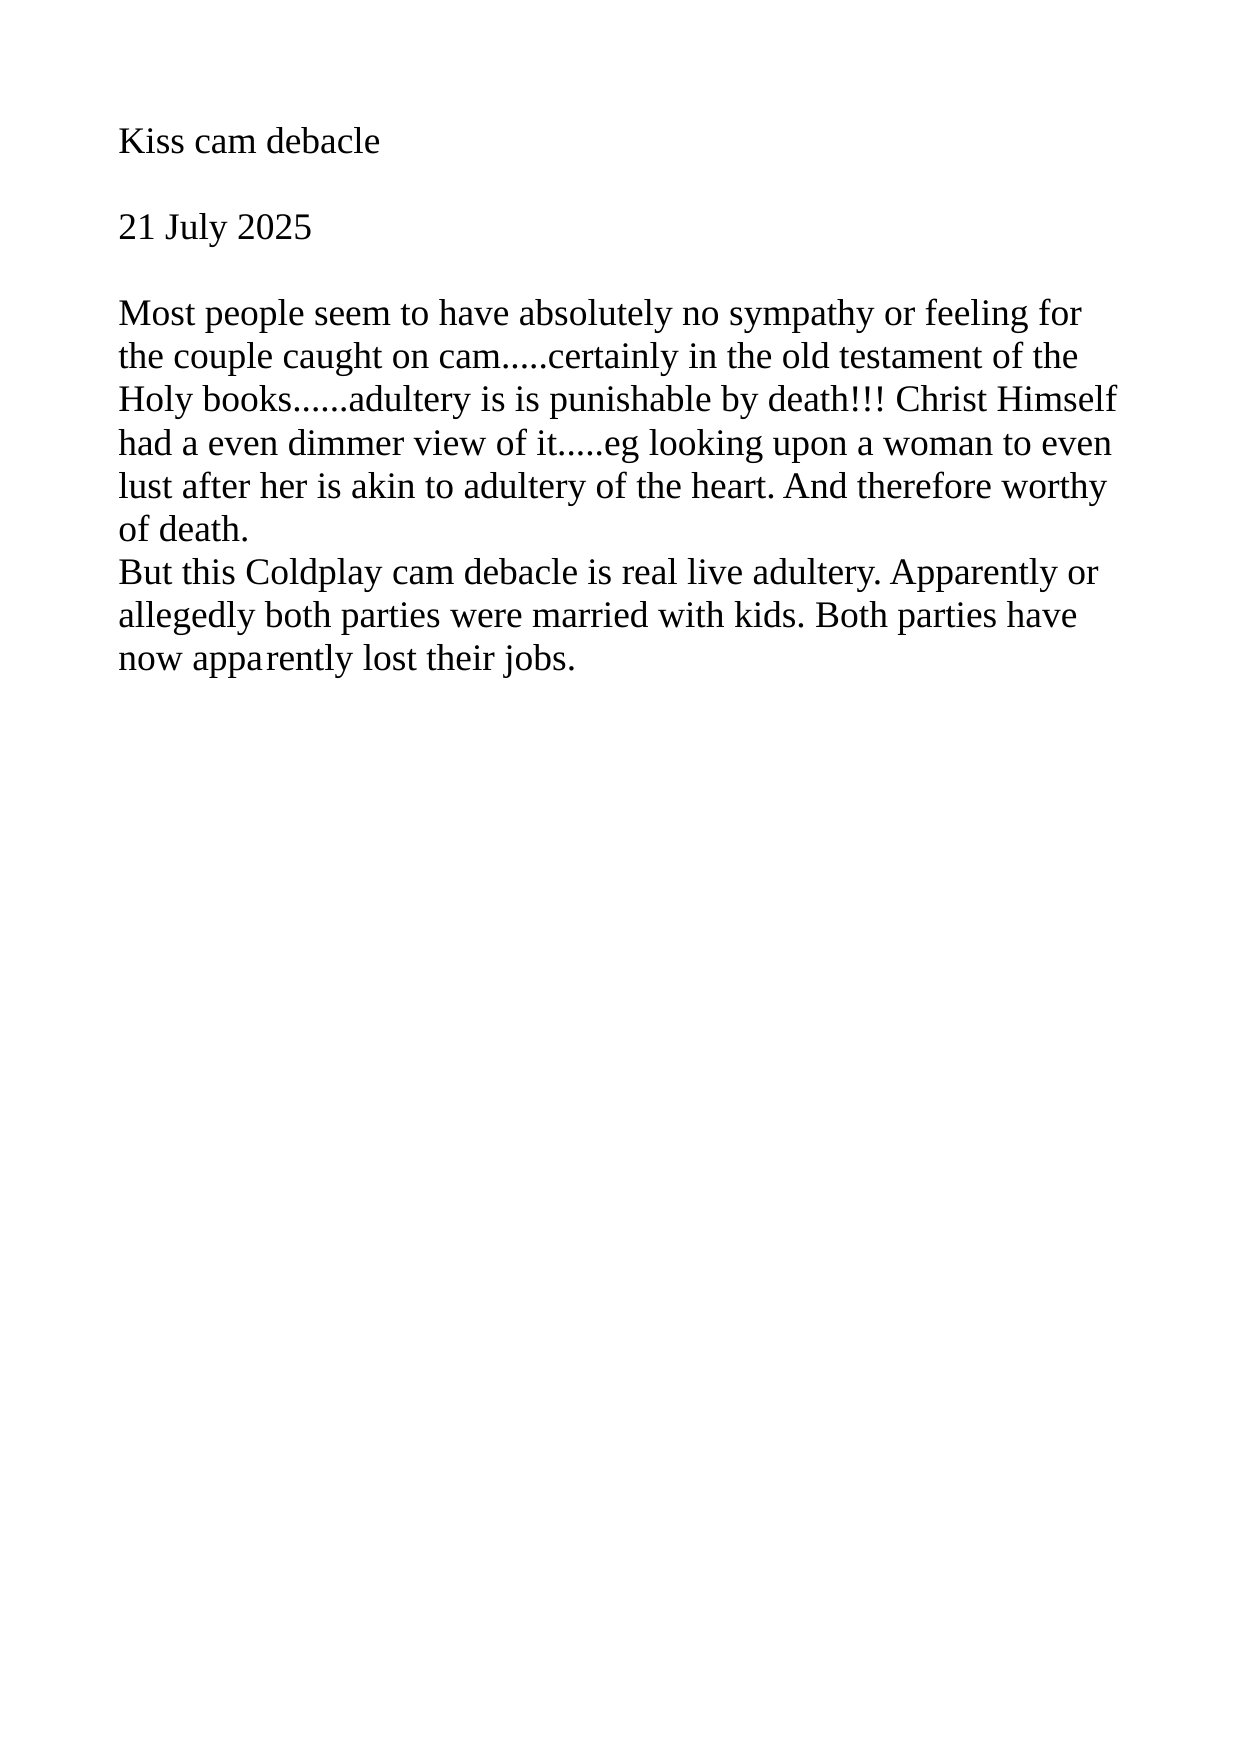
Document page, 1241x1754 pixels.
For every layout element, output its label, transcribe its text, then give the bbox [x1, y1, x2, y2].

text Kiss cam debacle [118, 118, 1122, 161]
text 21 July 2025 [118, 204, 1122, 247]
text But this Coldplay cam debacle is real live adultery. Apparently or allegedly both parties were married with kids. Both parties have now appa rently lost their jobs. [118, 549, 1122, 679]
text Most people seem to have absolutely no sympathy or feeling for the couple caught on cam.....certainly in the old testament of the Holy books......adultery is is punishable by death!!! Christ Himself had a even dimmer view of it.....eg looking upon a woman to even lust after her is akin to adultery of the heart. And therefore worthy of death. [118, 291, 1122, 549]
